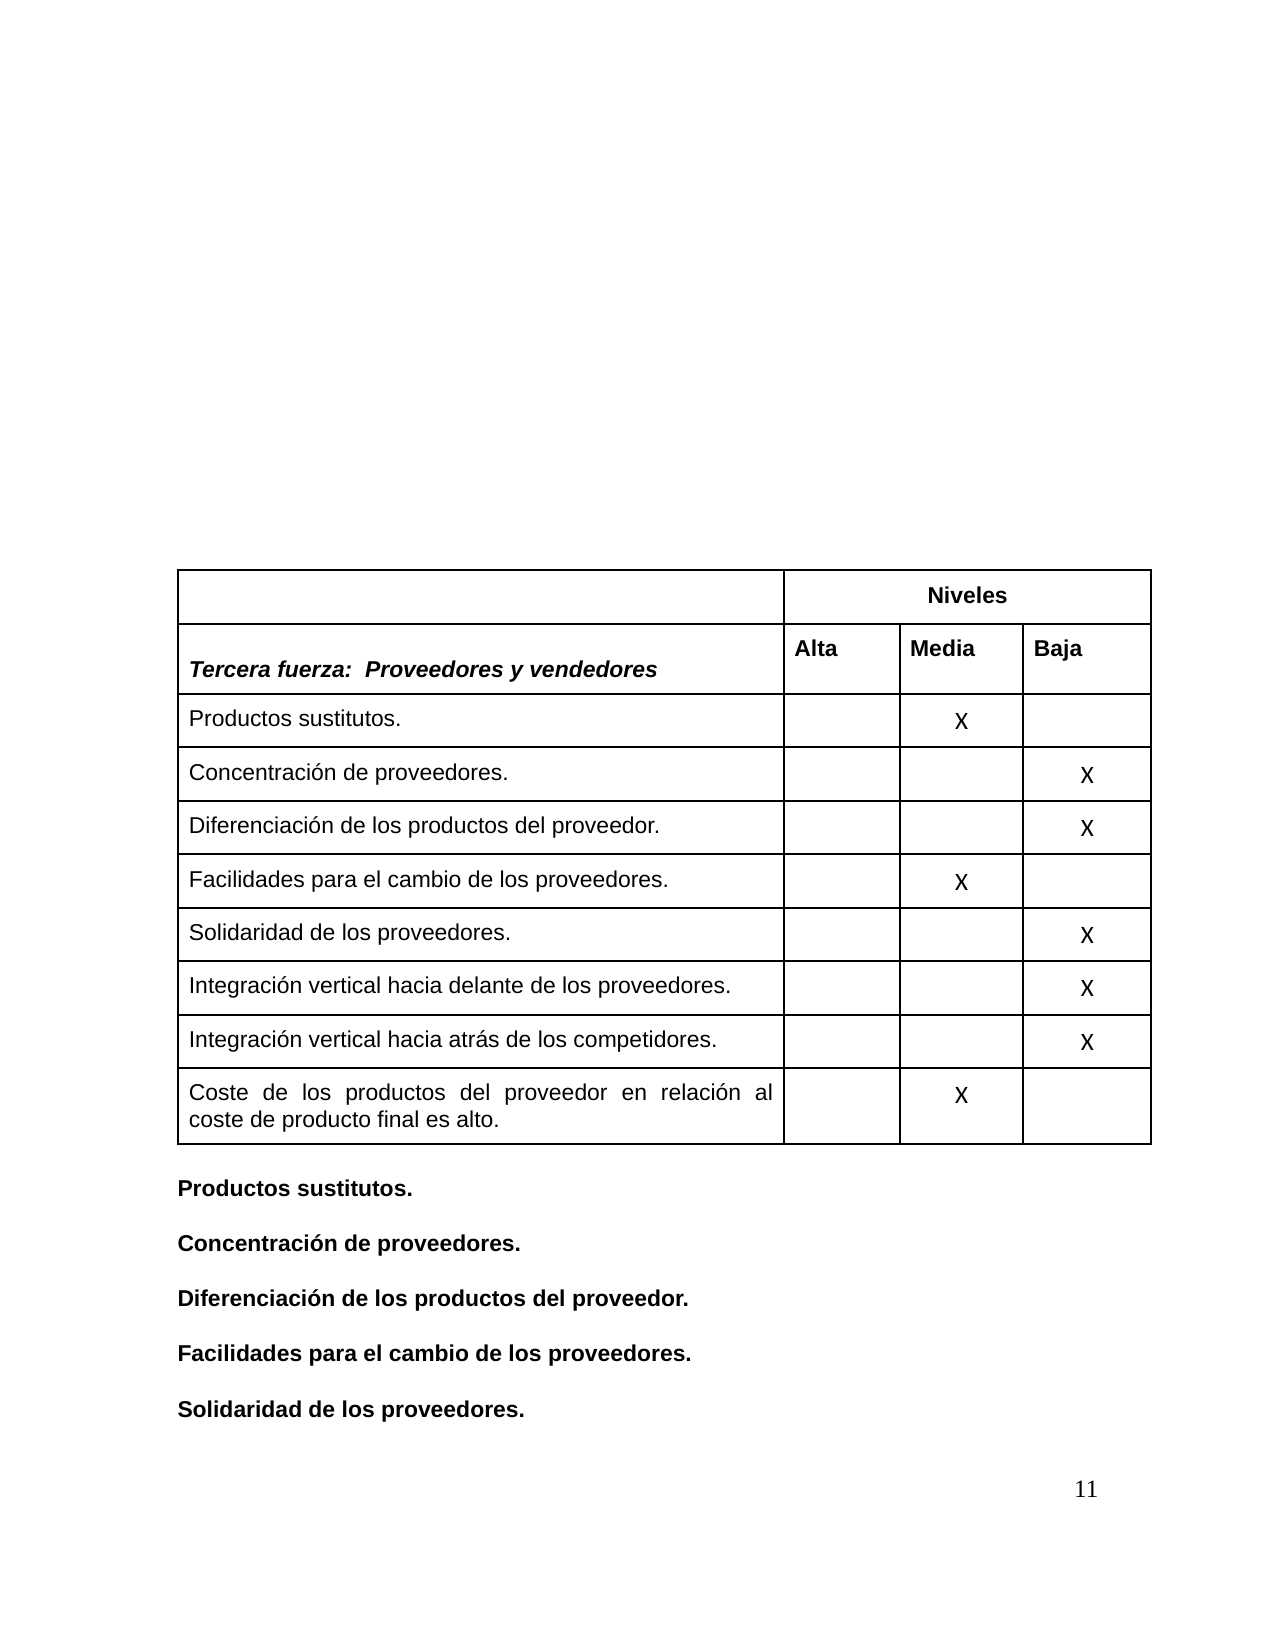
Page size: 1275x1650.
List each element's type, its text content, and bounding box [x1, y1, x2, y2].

table_header Niveles [785, 571, 1150, 623]
table_cell Concentración de proveedores. [179, 748, 783, 800]
table_cell X [1024, 909, 1150, 960]
table_cell Coste de los productos del proveedor en relación al coste de producto final es alto. [179, 1069, 783, 1142]
table_cell [785, 1016, 899, 1067]
table_cell [785, 855, 899, 907]
table_cell Tercera fuerza: Proveedores y vendedores [179, 625, 783, 693]
table_cell [785, 962, 899, 1013]
table_cell [785, 909, 899, 960]
table_cell [785, 802, 899, 853]
table_cell X [1024, 802, 1150, 853]
table_cell [901, 909, 1022, 960]
table_cell Integración vertical hacia atrás de los competidores. [179, 1016, 783, 1067]
table_cell [1024, 695, 1150, 746]
table_cell Integración vertical hacia delante de los proveedores. [179, 962, 783, 1013]
table_cell [785, 1069, 899, 1142]
table_cell [901, 802, 1022, 853]
table_cell X [901, 1069, 1022, 1142]
table_cell X [901, 695, 1022, 746]
text Facilidades para el cambio de los proveedores. [177, 1340, 1098, 1367]
text Productos sustitutos. [177, 1175, 1098, 1201]
text Concentración de proveedores. [177, 1230, 1098, 1257]
table_cell [901, 962, 1022, 1013]
table_cell [1024, 855, 1150, 907]
table_cell [901, 748, 1022, 800]
table_cell X [901, 855, 1022, 907]
table_cell [785, 695, 899, 746]
table_cell Media [901, 625, 1022, 693]
text Diferenciación de los productos del proveedor. [177, 1285, 1098, 1312]
table_cell Diferenciación de los productos del proveedor. [179, 802, 783, 853]
table_cell X [1024, 962, 1150, 1013]
text Solidaridad de los proveedores. [177, 1396, 1098, 1422]
table_cell [901, 1016, 1022, 1067]
table_cell X [1024, 1016, 1150, 1067]
table_cell Baja [1024, 625, 1150, 693]
table_cell Facilidades para el cambio de los proveedores. [179, 855, 783, 907]
table_cell Alta [785, 625, 899, 693]
table_cell [785, 748, 899, 800]
table_cell Solidaridad de los proveedores. [179, 909, 783, 960]
table_header [179, 571, 783, 623]
table_cell Productos sustitutos. [179, 695, 783, 746]
table_cell [1024, 1069, 1150, 1142]
table_cell X [1024, 748, 1150, 800]
